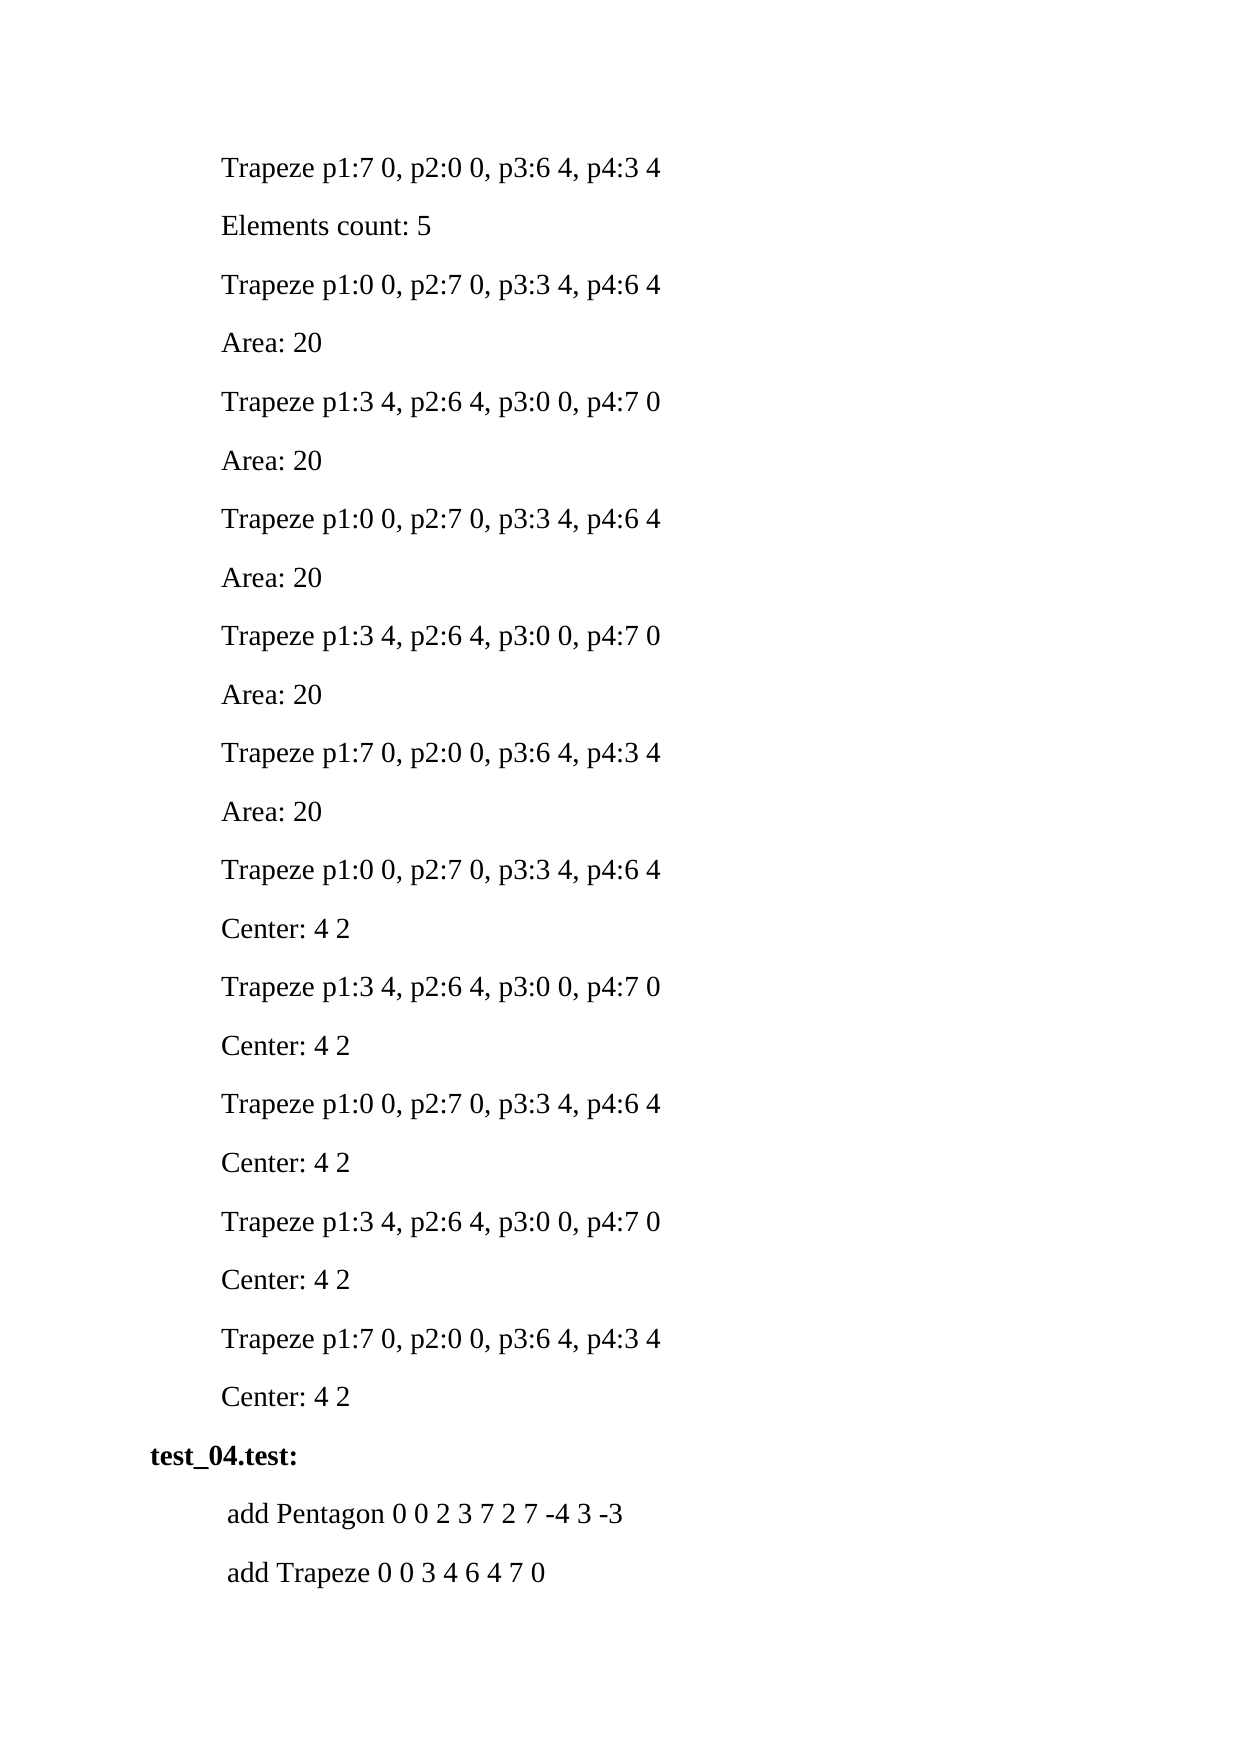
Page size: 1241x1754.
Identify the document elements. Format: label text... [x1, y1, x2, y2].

text Area: 20 [150, 560, 1090, 593]
text Center: 4 2 [150, 1262, 1090, 1296]
text Trapeze p1:7 0, p2:0 0, p3:6 4, p4:3 4 [150, 1321, 1090, 1354]
text Trapeze p1:3 4, p2:6 4, p3:0 0, p4:7 0 [150, 384, 1090, 418]
text Trapeze p1:0 0, p2:7 0, p3:3 4, p4:6 4 [150, 501, 1090, 535]
text add Pentagon 0 0 2 3 7 2 7 -4 3 -3 [150, 1496, 1090, 1530]
text Center: 4 2 [150, 1145, 1090, 1179]
text Trapeze p1:3 4, p2:6 4, p3:0 0, p4:7 0 [150, 1204, 1090, 1237]
text Center: 4 2 [150, 911, 1090, 944]
text Elements count: 5 [150, 208, 1090, 242]
text Trapeze p1:0 0, p2:7 0, p3:3 4, p4:6 4 [150, 852, 1090, 886]
text Area: 20 [150, 794, 1090, 827]
text Center: 4 2 [150, 1028, 1090, 1062]
text Trapeze p1:7 0, p2:0 0, p3:6 4, p4:3 4 [150, 150, 1090, 183]
text Trapeze p1:3 4, p2:6 4, p3:0 0, p4:7 0 [150, 618, 1090, 652]
text Center: 4 2 [150, 1379, 1090, 1413]
text Area: 20 [150, 677, 1090, 710]
text add Trapeze 0 0 3 4 6 4 7 0 [150, 1555, 1090, 1588]
text Area: 20 [150, 326, 1090, 359]
text Area: 20 [150, 443, 1090, 476]
text Trapeze p1:0 0, p2:7 0, p3:3 4, p4:6 4 [150, 267, 1090, 301]
text Trapeze p1:3 4, p2:6 4, p3:0 0, p4:7 0 [150, 969, 1090, 1003]
text test_04.test: [150, 1438, 1090, 1471]
text Trapeze p1:0 0, p2:7 0, p3:3 4, p4:6 4 [150, 1087, 1090, 1120]
text Trapeze p1:7 0, p2:0 0, p3:6 4, p4:3 4 [150, 735, 1090, 769]
